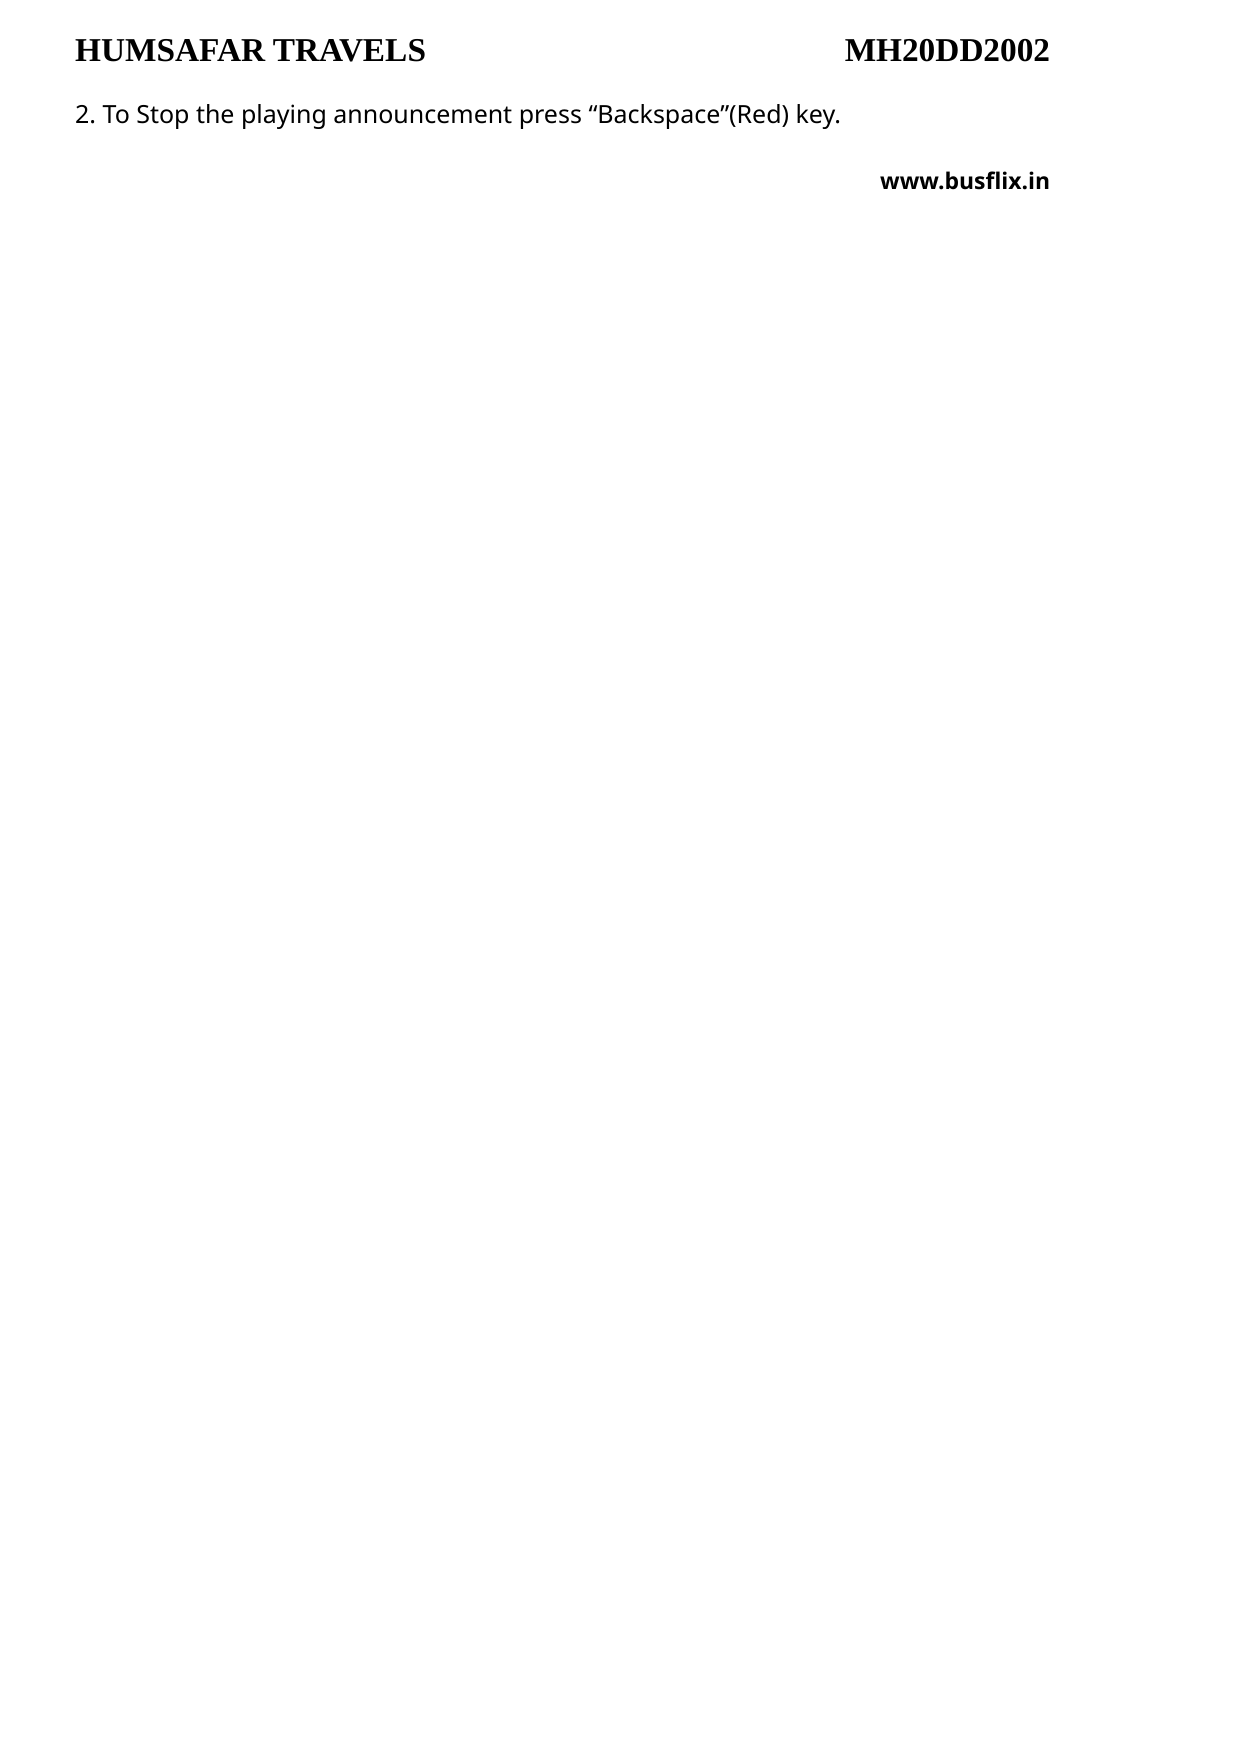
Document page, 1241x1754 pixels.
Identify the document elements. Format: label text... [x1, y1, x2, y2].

text www.busflix.in [75, 165, 1165, 196]
text 2. To Stop the playing announcement press “Backspace”(Red) key. [75, 97, 1165, 131]
